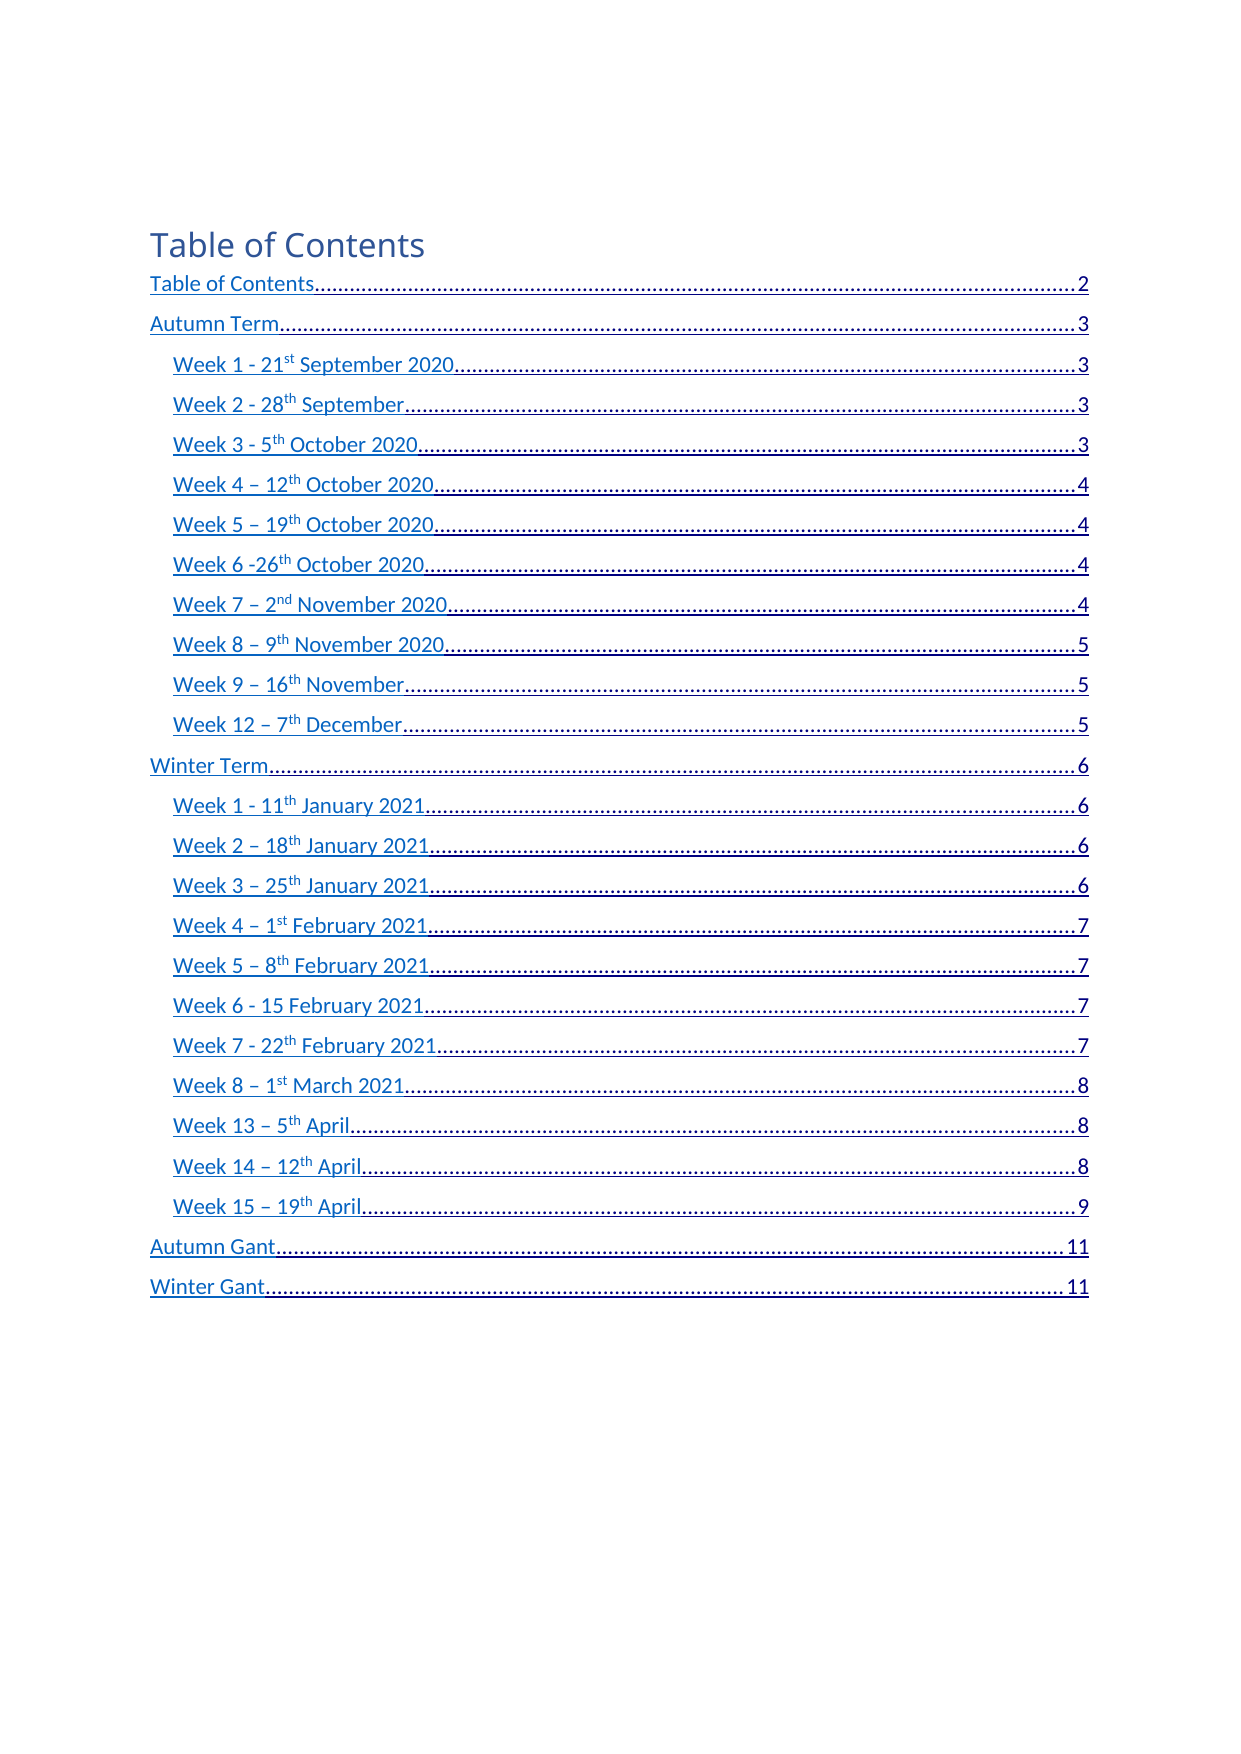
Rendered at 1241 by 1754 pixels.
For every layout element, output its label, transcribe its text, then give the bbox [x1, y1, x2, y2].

text Table of Contents 2 [150, 269, 1090, 297]
text Autumn Gant 11 [150, 1232, 1090, 1260]
text Winter Term 6 [150, 751, 1090, 779]
text Week 12 – 7th December 5 [173, 711, 1090, 739]
text Week 13 – 5th April 8 [173, 1112, 1090, 1140]
text Week 5 – 8th February 2021 7 [173, 951, 1090, 979]
text Week 7 – 2nd November 2020 4 [173, 590, 1090, 618]
text Week 15 – 19th April 9 [173, 1192, 1090, 1220]
text Week 1 - 21st September 2020 3 [173, 350, 1090, 378]
text Week 8 – 1st March 2021 8 [173, 1072, 1090, 1099]
text Week 8 – 9th November 2020 5 [173, 630, 1090, 658]
text Week 9 – 16th November 5 [173, 671, 1090, 698]
text Week 2 – 18th January 2021 6 [173, 831, 1090, 859]
text Week 6 - 15 February 2021 7 [173, 991, 1090, 1019]
subtitle Table of Contents [150, 221, 1090, 267]
text Winter Gant 11 [150, 1272, 1090, 1300]
text Week 1 - 11th January 2021 6 [173, 791, 1090, 819]
text Week 2 - 28th September 3 [173, 390, 1090, 418]
text Week 6 -26th October 2020 4 [173, 550, 1090, 578]
text Week 3 – 25th January 2021 6 [173, 871, 1090, 899]
text Autumn Term 3 [150, 309, 1090, 338]
text Week 5 – 19th October 2020 4 [173, 510, 1090, 538]
text Week 4 – 12th October 2020 4 [173, 470, 1090, 498]
text Week 3 - 5th October 2020 3 [173, 430, 1090, 458]
text Week 14 – 12th April 8 [173, 1152, 1090, 1180]
text Week 4 – 1st February 2021 7 [173, 911, 1090, 939]
text Week 7 - 22th February 2021 7 [173, 1031, 1090, 1059]
